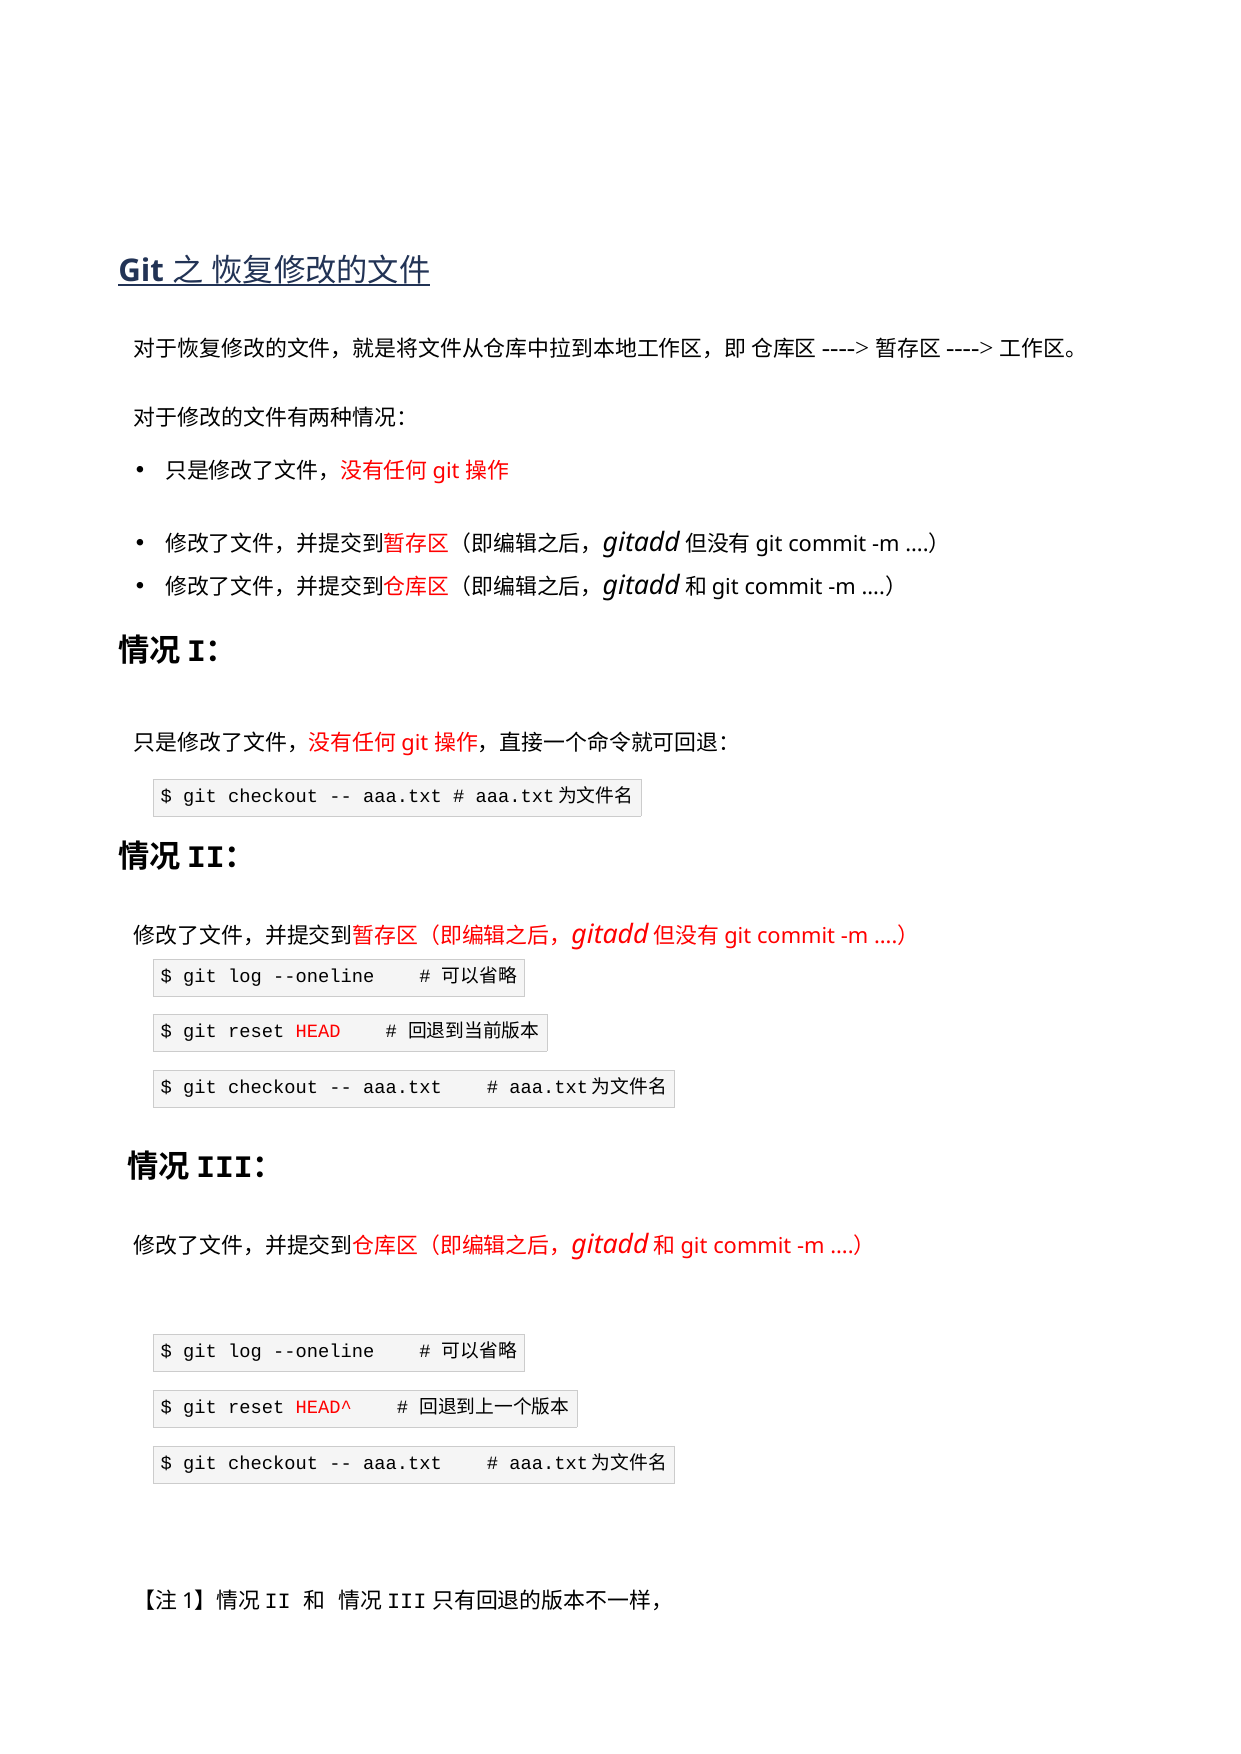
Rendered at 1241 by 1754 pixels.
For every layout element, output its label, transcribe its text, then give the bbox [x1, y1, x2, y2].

text 对于修改的文件有两种情况： [134, 400, 1106, 432]
text $ git checkout -- aaa.txt # aaa.txt为文件名 [154, 1071, 674, 1107]
text $ git log --oneline # 可以省略 [154, 960, 524, 996]
text $ git reset HEAD # 回退到当前版本 [154, 1015, 547, 1051]
text 只是修改了文件，没有任何 git 操作，直接一个命令就可回退： [134, 725, 1106, 757]
subtitle 情况III： [118, 1141, 1122, 1187]
text [525, 959, 1122, 996]
subtitle 情况I： [118, 625, 1122, 671]
list 修改了文件，并提交到仓库区（即编辑之后，gitadd和 git commit -m ....） [136, 566, 1122, 602]
text [578, 1390, 1122, 1427]
text $ git checkout -- aaa.txt # aaa.txt为文件名 [154, 1447, 674, 1483]
text [675, 1446, 1122, 1483]
text [525, 1334, 1122, 1371]
text 修改了文件，并提交到暂存区（即编辑之后，gitadd但没有 git commit -m ....） [134, 915, 1106, 952]
text 对于恢复修改的文件，就是将文件从仓库中拉到本地工作区，即 仓库区 ----> 暂存区 ----> 工作区。 [134, 331, 1106, 362]
list 修改了文件，并提交到暂存区（即编辑之后，gitadd但没有 git commit -m ....） [136, 523, 1122, 559]
text $ git reset HEAD^ # 回退到上一个版本 [154, 1391, 577, 1427]
text $ git log --oneline # 可以省略 [154, 1335, 524, 1371]
list 只是修改了文件，没有任何 git 操作 [136, 453, 1122, 485]
text [642, 779, 1122, 816]
text 修改了文件，并提交到仓库区（即编辑之后，gitadd和 git commit -m ....） [134, 1225, 1106, 1261]
subtitle Git 之 恢复修改的文件 [118, 248, 1122, 290]
text [548, 1014, 1122, 1051]
subtitle 情况II： [118, 831, 1122, 877]
text 【注1】情况II 和 情况III 只有回退的版本不一样， [134, 1583, 1106, 1614]
text [675, 1070, 1122, 1107]
text $ git checkout -- aaa.txt # aaa.txt为文件名 [154, 780, 641, 816]
